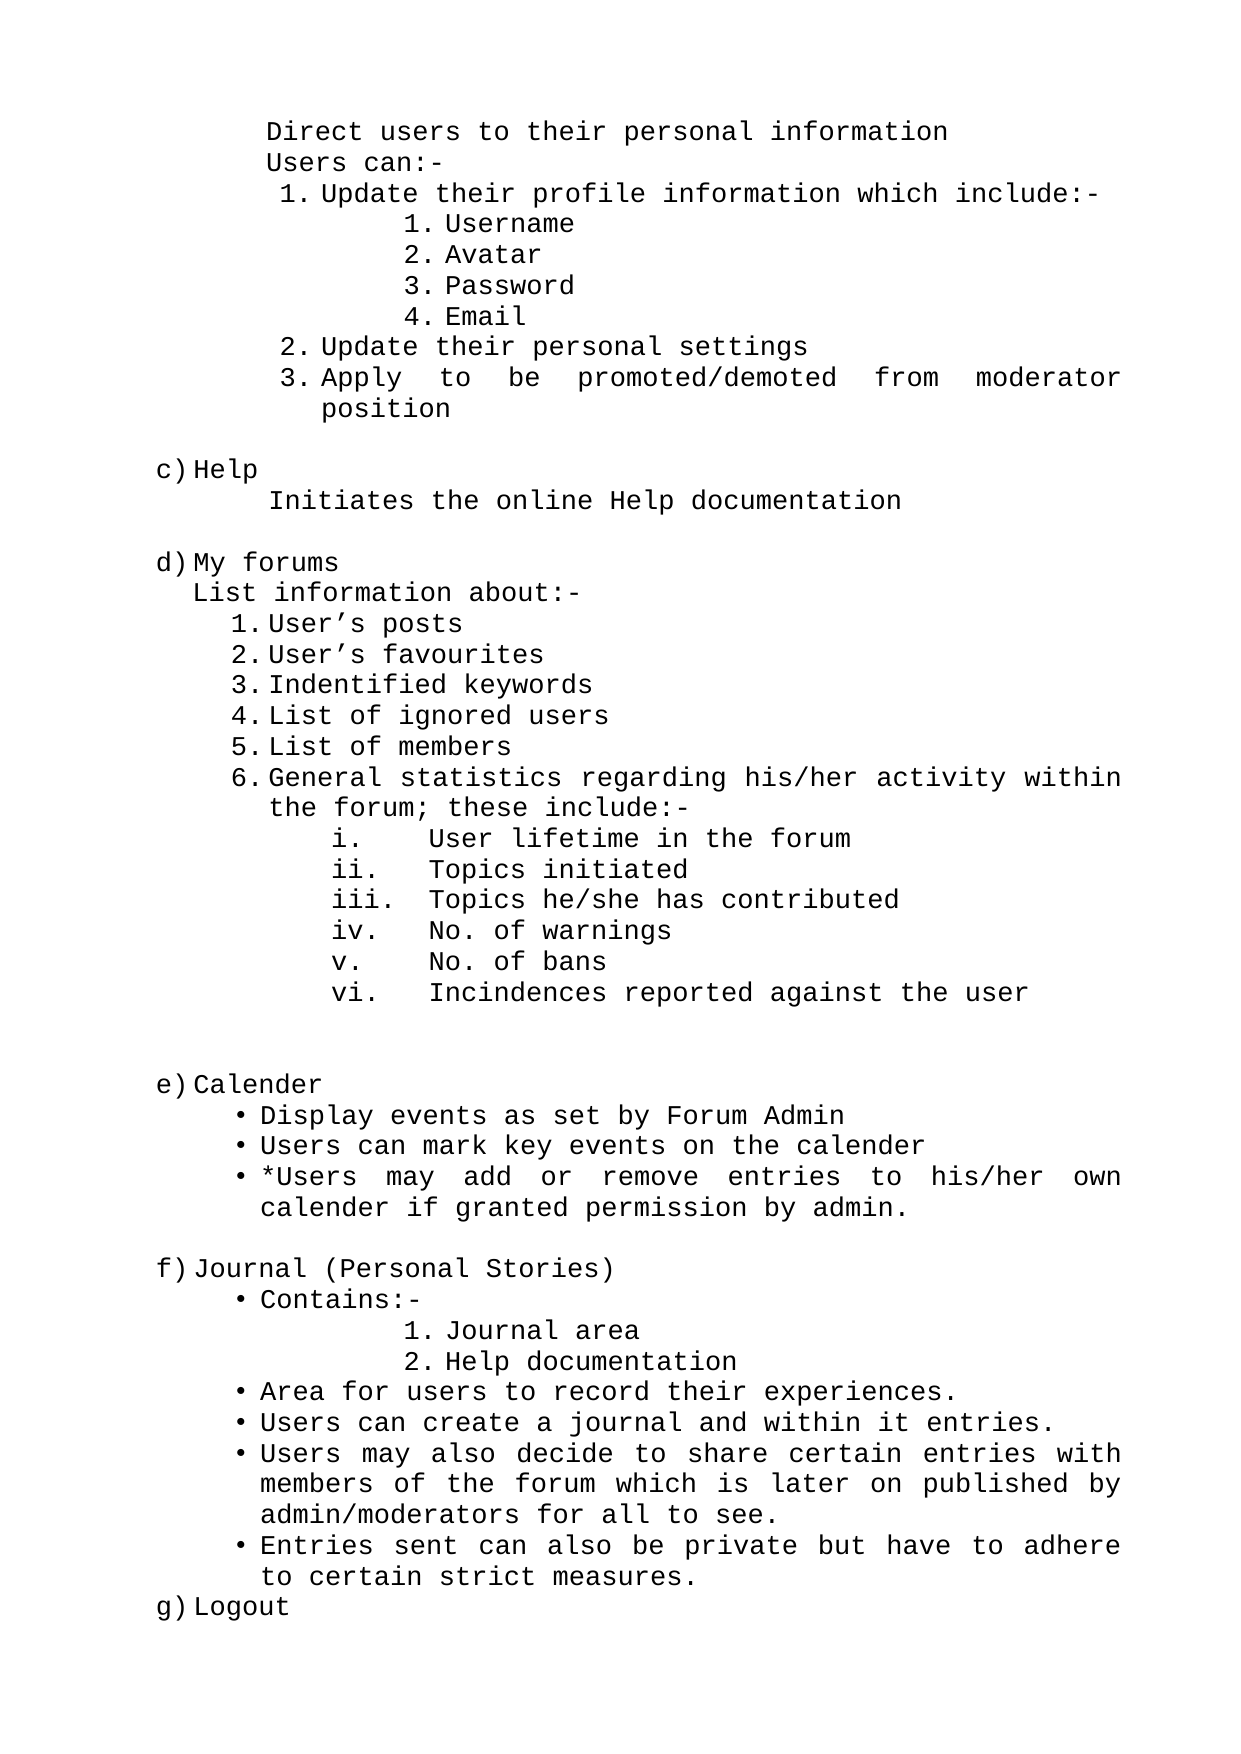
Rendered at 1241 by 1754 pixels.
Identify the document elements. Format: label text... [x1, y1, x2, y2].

list My forums [156, 548, 1122, 579]
list Area for users to record their experiences. [236, 1378, 1122, 1409]
list Entries sent can also be private but have to adhere to certain strict measures. [236, 1532, 1122, 1593]
list Topics he/she has contributed [331, 886, 1122, 917]
list Indentified keywords [231, 671, 1122, 702]
list Password [403, 272, 1122, 302]
list Email [403, 302, 1122, 333]
list Update their personal settings [279, 333, 1122, 364]
list Help [156, 456, 1122, 487]
list User lifetime in the forum [331, 825, 1122, 856]
list User’s posts [231, 610, 1122, 641]
list Users can:- [228, 149, 1122, 179]
list Direct users to their personal information [228, 118, 1122, 149]
list List of ignored users [231, 702, 1122, 733]
list Users may also decide to share certain entries with members of the forum which is later on published by admin/moderators for all to see. [236, 1439, 1122, 1532]
list Calender [156, 1071, 1122, 1101]
list Contains:- [236, 1286, 1122, 1317]
list Incindences reported against the user [331, 978, 1122, 1009]
list Users can mark key events on the calender [236, 1132, 1122, 1163]
text List information about:- [118, 579, 1122, 610]
list General statistics regarding his/her activity within the forum; these include:- [231, 763, 1122, 825]
list Update their profile information which include:- [279, 179, 1122, 210]
list Topics initiated [331, 856, 1122, 886]
list User’s favourites [231, 641, 1122, 671]
list Help documentation [403, 1347, 1122, 1378]
list No. of bans [331, 948, 1122, 978]
list *Users may add or remove entries to his/her own calender if granted permission by admin. [236, 1163, 1122, 1224]
list No. of warnings [331, 917, 1122, 948]
list Logout [156, 1593, 1122, 1624]
list Users can create a journal and within it entries. [236, 1409, 1122, 1439]
list Journal area [403, 1317, 1122, 1347]
list List of members [231, 733, 1122, 763]
list Journal (Personal Stories) [156, 1255, 1122, 1286]
list Username [403, 210, 1122, 241]
list Avatar [403, 241, 1122, 272]
list Display events as set by Forum Admin [236, 1101, 1122, 1132]
list Apply to be promoted/demoted from moderator position [279, 364, 1122, 425]
list Initiates the online Help documentation [231, 487, 1122, 518]
